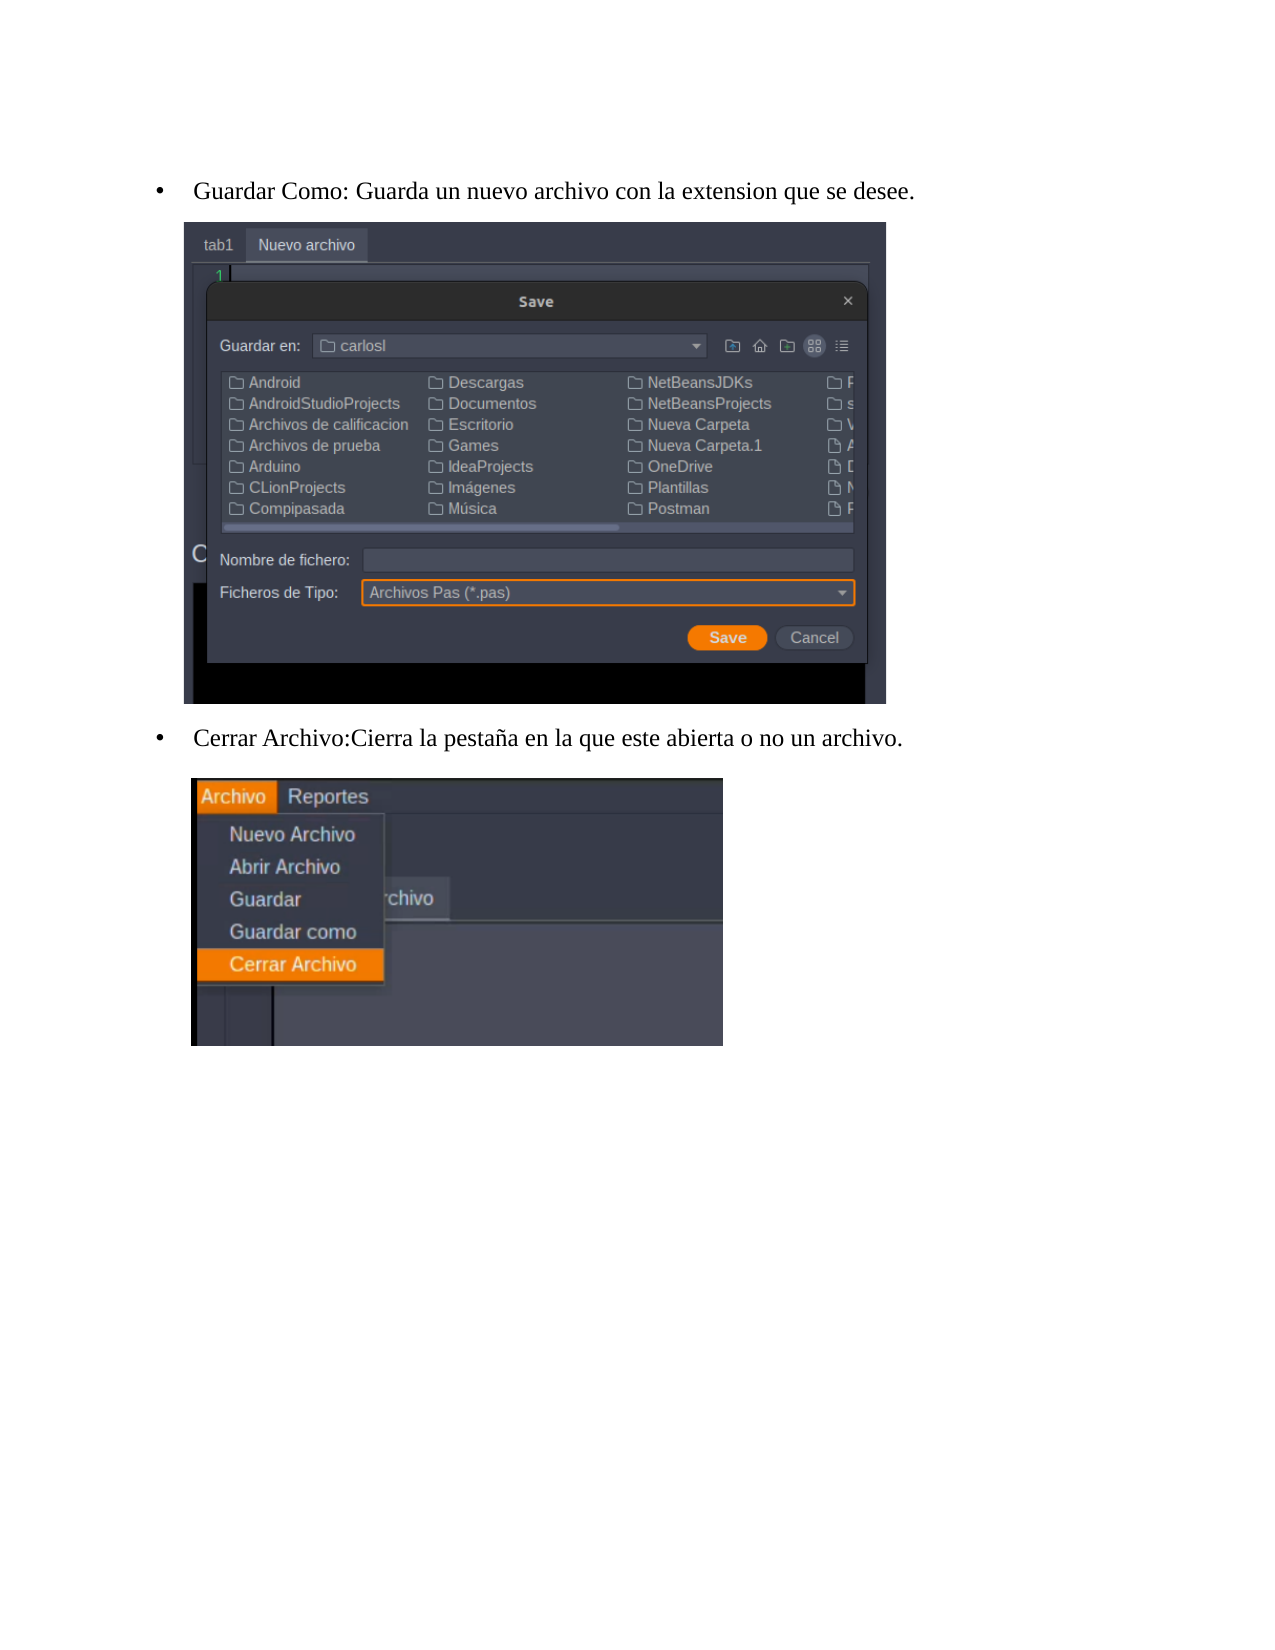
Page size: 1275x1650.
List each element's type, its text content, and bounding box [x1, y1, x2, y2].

picture [191, 778, 723, 1046]
list Cerrar Archivo:Cierra la pestaña en la que este abierta o no un archivo. [156, 723, 1157, 751]
list Guardar Como: Guarda un nuevo archivo con la extension que se desee. [156, 176, 1157, 205]
picture [183, 222, 887, 704]
